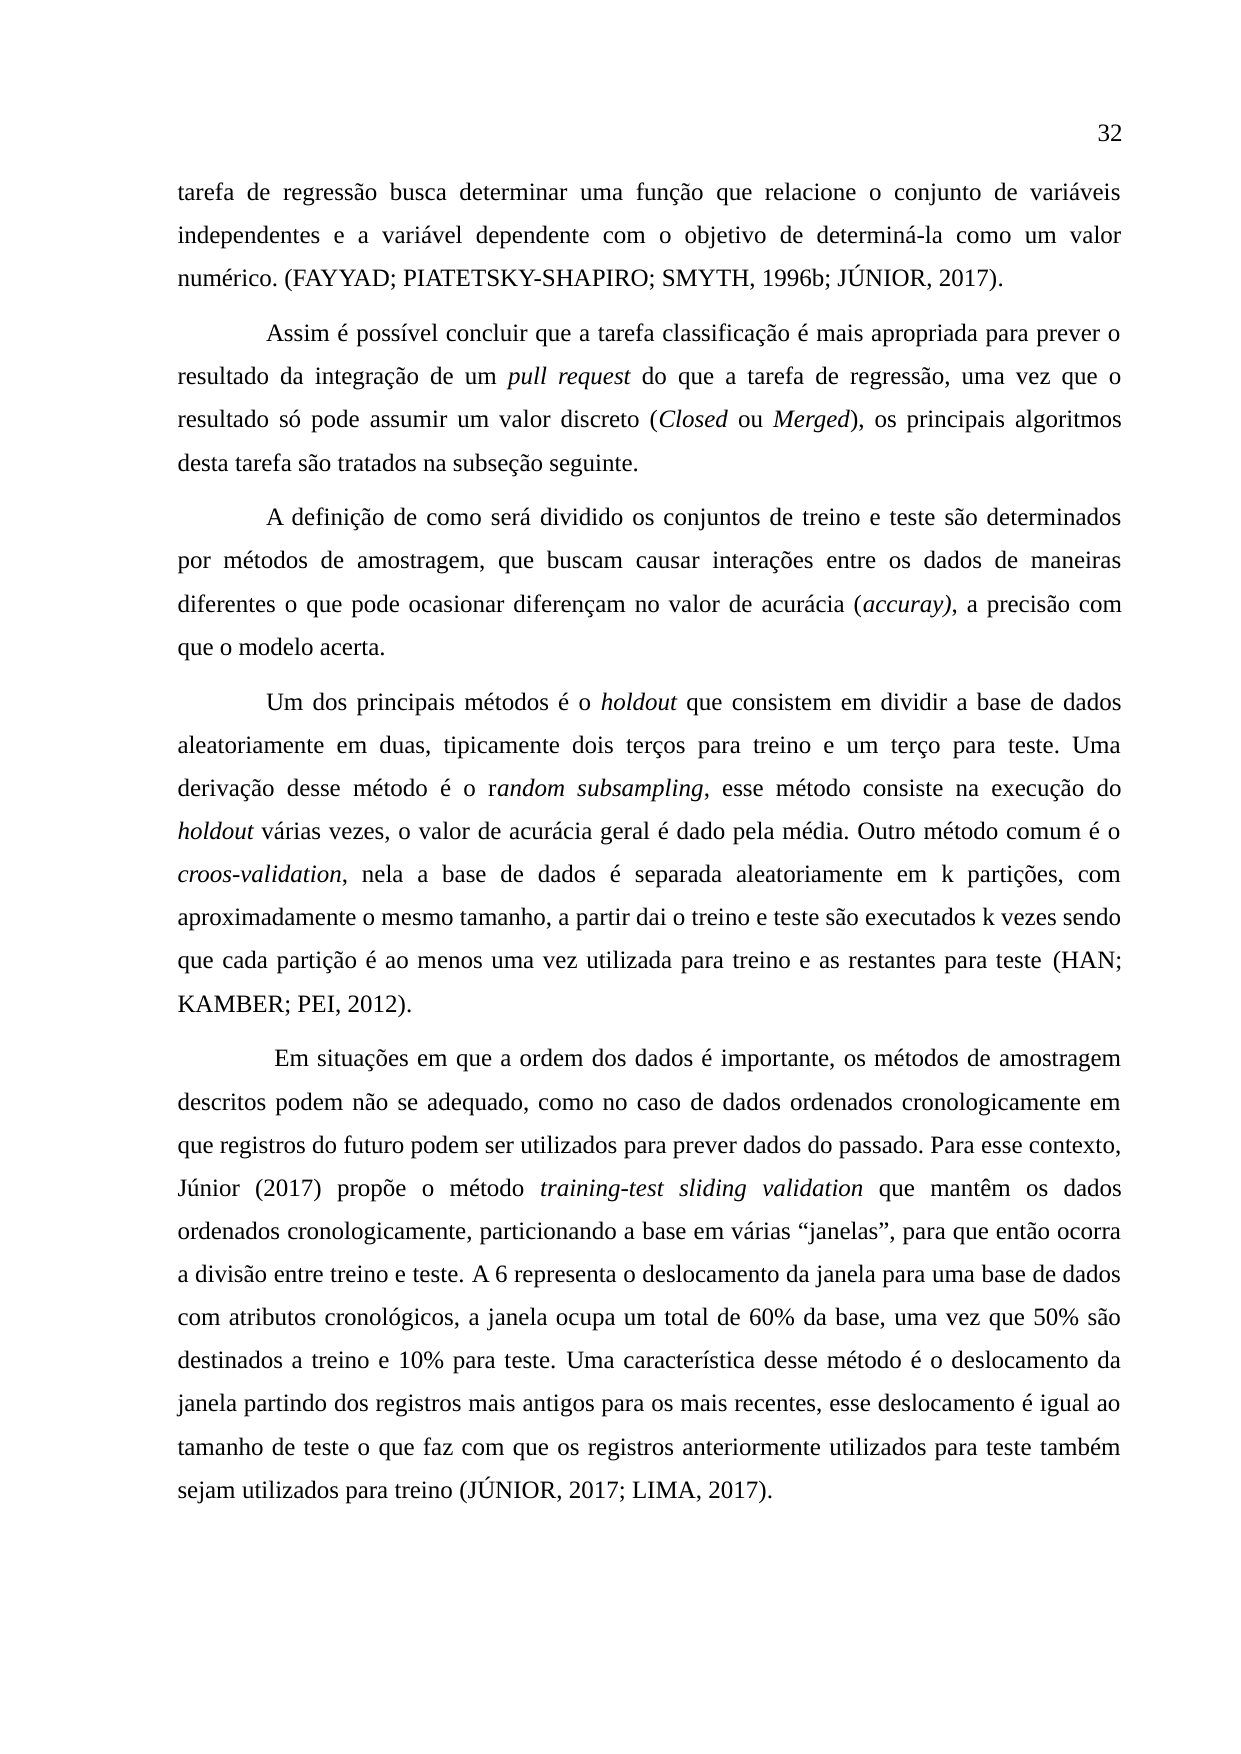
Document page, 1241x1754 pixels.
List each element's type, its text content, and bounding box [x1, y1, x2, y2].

text Assim é possível concluir que a tarefa classificação é mais apropriada para prever o resultado da integração de um pull request do que a tarefa de regressão, uma vez que o resultado só pode assumir um valor discreto (Closed ou Merged), os principais algoritmos desta tarefa são tratados na subseção seguinte. [177, 318, 1122, 476]
text A definição de como será dividido os conjuntos de treino e teste são determinados por métodos de amostragem, que buscam causar interações entre os dados de maneiras diferentes o que pode ocasionar diferençam no valor de acurácia (accuray), a precisão com que o modelo acerta. [177, 502, 1122, 661]
text Em situações em que a ordem dos dados é importante, os métodos de amostragem descritos podem não se adequado, como no caso de dados ordenados cronologicamente em que registros do futuro podem ser utilizados para prever dados do passado. Para esse contexto, Júnior (2017) propõe o método training-test sliding validation que mantêm os dados ordenados cronologicamente, particionando a base em várias “janelas”, para que então ocorra a divisão entre treino e teste. A Figura 6 representa o deslocamento da janela para uma base de dados com atributos cronológicos, a janela ocupa um total de 60% da base, uma vez que 50% são destinados a treino e 10% para teste. Uma característica desse método é o deslocamento da janela partindo dos registros mais antigos para os mais recentes, esse deslocamento é igual ao tamanho de teste o que faz com que os registros anteriormente utilizados para teste também sejam utilizados para treino (JÚNIOR, 2017; LIMA, 2017). [177, 1043, 1122, 1503]
text Um dos principais métodos é o holdout que consistem em dividir a base de dados aleatoriamente em duas, tipicamente dois terços para treino e um terço para teste. Uma derivação desse método é o random subsampling, esse método consiste na execução do holdout várias vezes, o valor de acurácia geral é dado pela média. Outro método comum é o croos-validation, nela a base de dados é separada aleatoriamente em k partições, com aproximadamente o mesmo tamanho, a partir dai o treino e teste são executados k vezes sendo que cada partição é ao menos uma vez utilizada para treino e as restantes para teste (HAN; KAMBER; PEI, 2012). [177, 687, 1122, 1017]
text tarefa de regressão busca determinar uma função que relacione o conjunto de variáveis independentes e a variável dependente com o objetivo de determiná-la como um valor numérico. (FAYYAD; PIATETSKY-SHAPIRO; SMYTH, 1996b; JÚNIOR, 2017). [177, 177, 1122, 292]
